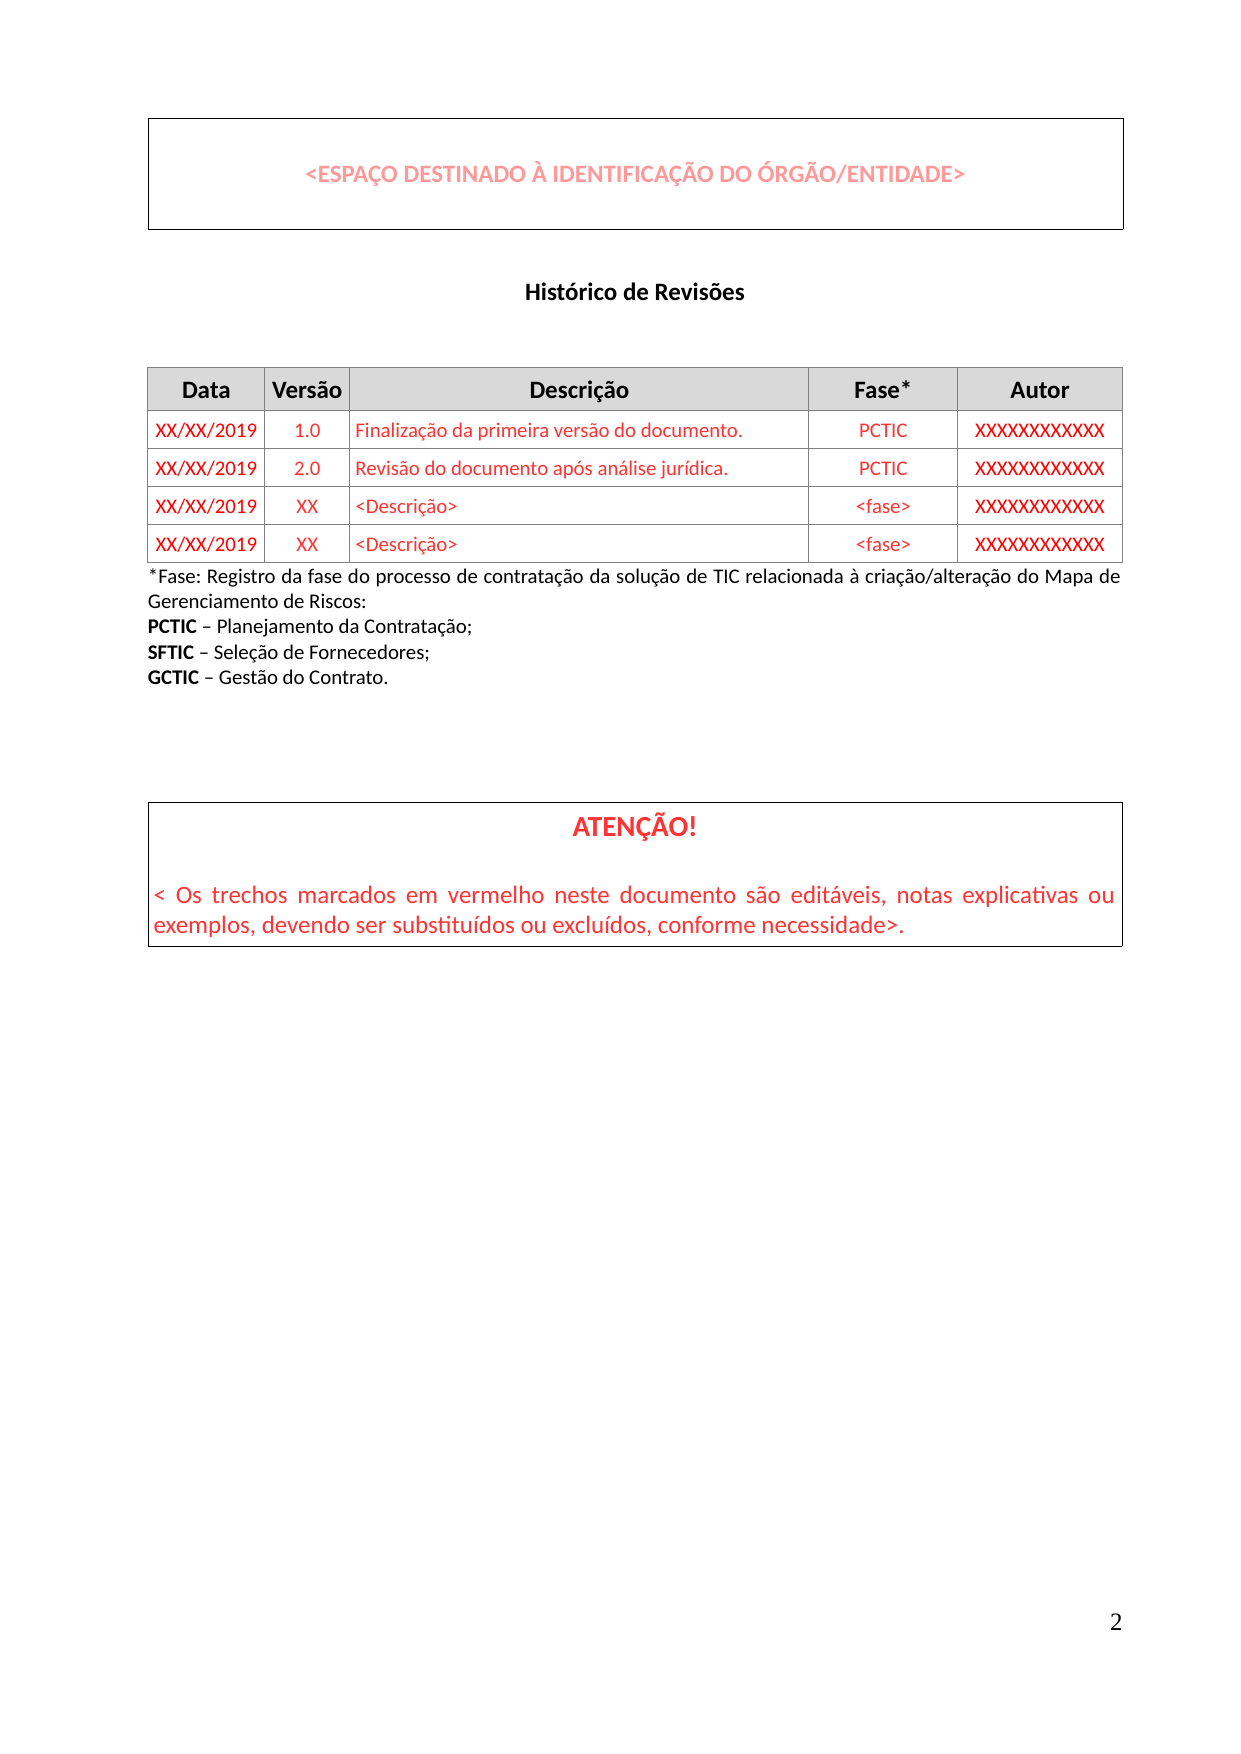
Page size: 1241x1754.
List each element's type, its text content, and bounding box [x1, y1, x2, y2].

table_cell <fase> [809, 525, 957, 562]
table_cell <fase> [809, 487, 957, 524]
table_cell Revisão do documento após análise jurídica. [350, 449, 808, 486]
text GCTIC – Gestão do Contrato. [148, 664, 1122, 690]
table_cell Finalização da primeira versão do documento. [350, 411, 808, 448]
table_cell XXXXXXXXXXXX [958, 525, 1122, 562]
table_header Descrição [350, 368, 808, 410]
table_header Fase* [809, 368, 957, 410]
text SFTIC – Seleção de Fornecedores; [148, 639, 1122, 664]
table_cell PCTIC [809, 449, 957, 486]
text *Fase: Registro da fase do processo de contratação da solução de TIC relacionada à criação/alteração do Mapa de Gerenciamento de Riscos: [148, 563, 1122, 614]
table_cell XX/XX/2019 [148, 449, 264, 486]
table_cell <Descrição> [350, 525, 808, 562]
table_cell <Descrição> [350, 487, 808, 524]
table_cell 1.0 [265, 411, 349, 448]
table_header Autor [958, 368, 1122, 410]
table_cell XXXXXXXXXXXX [958, 449, 1122, 486]
table_header Data [148, 368, 264, 410]
text Histórico de Revisões [148, 276, 1122, 306]
table_header ATENÇÃO! < Os trechos marcados em vermelho neste documento são editáveis, notas explicativas ou exemplos, devendo ser substituídos ou excluídos, conforme necessidade>. [149, 803, 1122, 946]
table_cell XXXXXXXXXXXX [958, 487, 1122, 524]
table_cell XXXXXXXXXXXX [958, 411, 1122, 448]
text PCTIC – Planejamento da Contratação; [148, 614, 1122, 639]
table_cell 2.0 [265, 449, 349, 486]
table_cell XX [265, 487, 349, 524]
table_cell XX/XX/2019 [148, 525, 264, 562]
table_cell XX/XX/2019 [148, 487, 264, 524]
table_cell XX/XX/2019 [148, 411, 264, 448]
table_cell XX [265, 525, 349, 562]
table_cell PCTIC [809, 411, 957, 448]
table_header Versão [265, 368, 349, 410]
